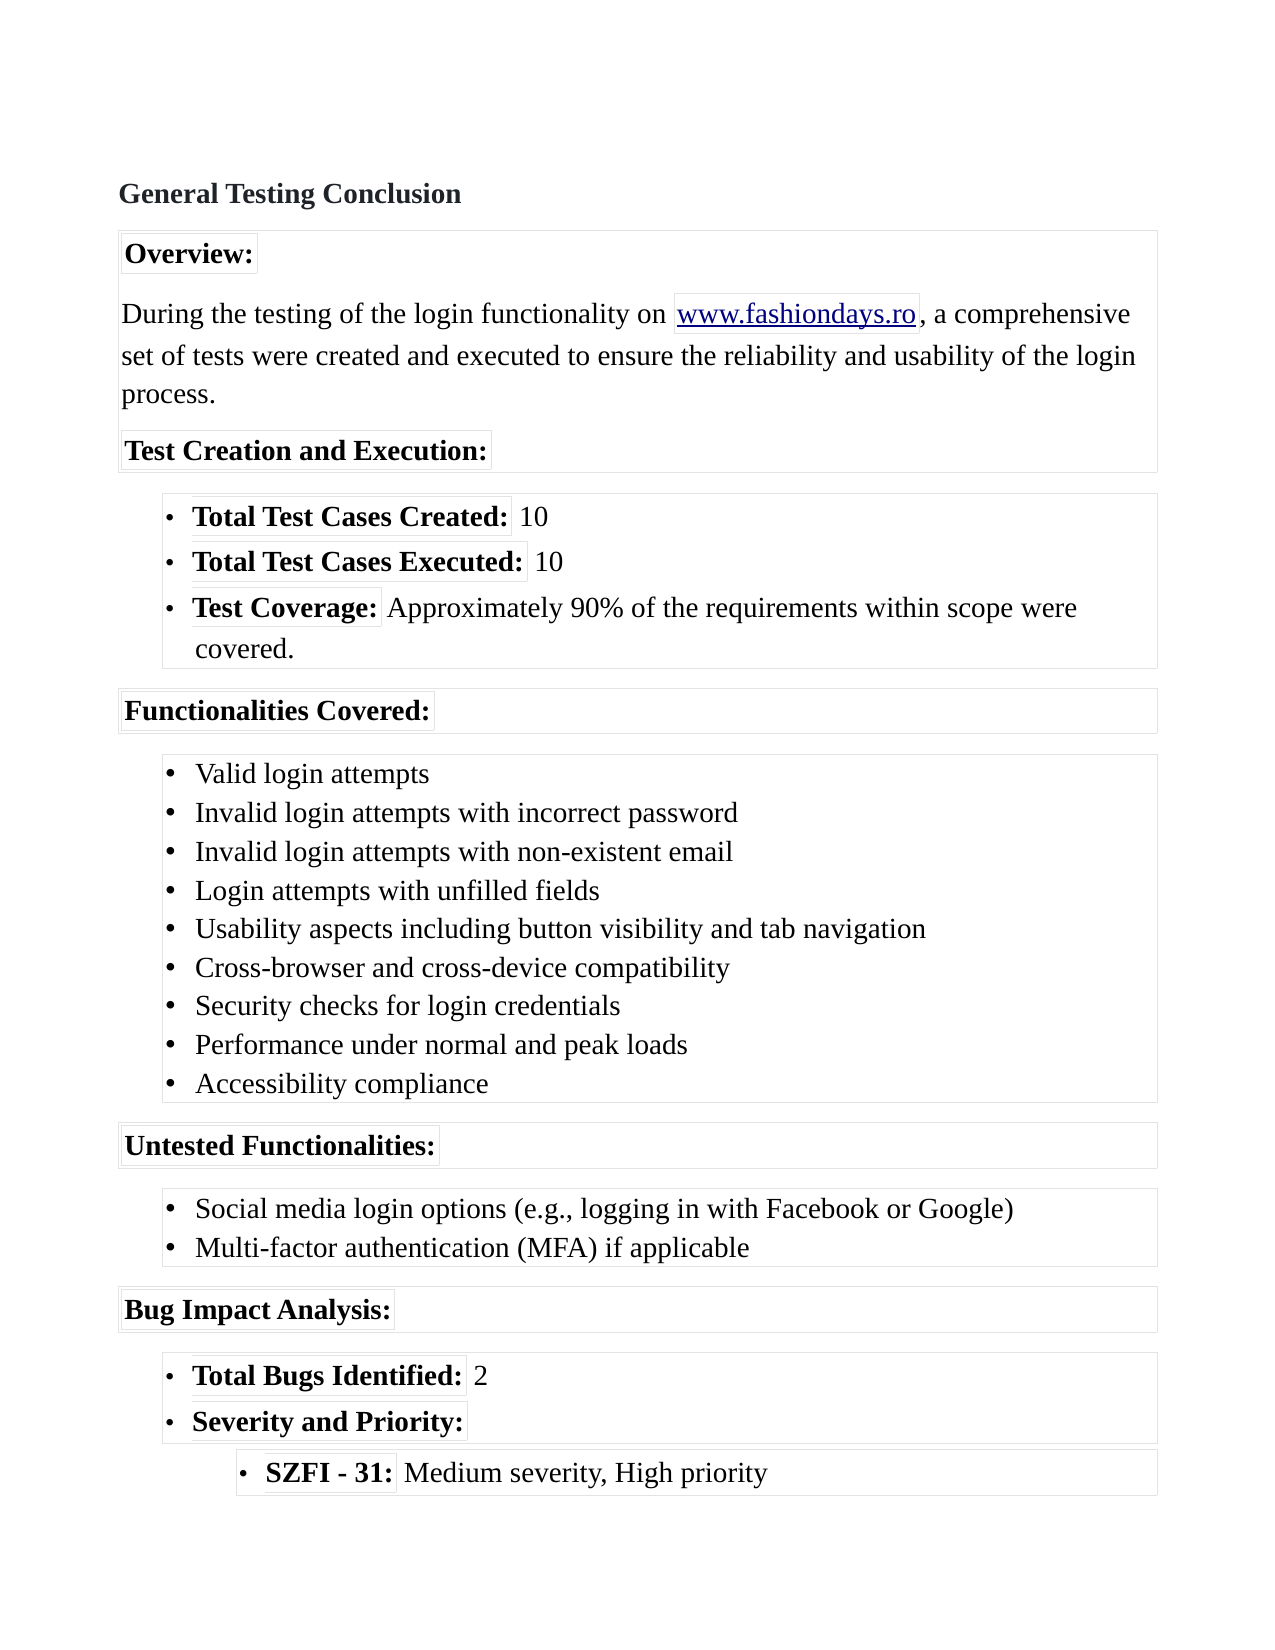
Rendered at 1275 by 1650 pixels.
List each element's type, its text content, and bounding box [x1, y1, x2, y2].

text Test Creation and Execution: [119, 427, 1157, 472]
subtitle General Testing Conclusion [118, 177, 1157, 210]
text Untested Functionalities: [119, 1123, 1157, 1168]
list Total Test Cases Created: 10 [163, 494, 1157, 535]
list Login attempts with unfilled fields [163, 869, 1157, 906]
list Total Bugs Identified: 2 [163, 1353, 1157, 1395]
list Social media login options (e.g., logging in with Facebook or Google) [163, 1189, 1157, 1225]
list Usability aspects including button visibility and tab navigation [163, 908, 1157, 945]
list Multi-factor authentication (MFA) if applicable [163, 1227, 1157, 1266]
list Test Coverage: Approximately 90% of the requirements within scope were covered. [163, 584, 1157, 668]
list Security checks for login credentials [163, 986, 1157, 1022]
list Cross-browser and cross-device compatibility [163, 947, 1157, 983]
text During the testing of the login functionality on www.fashiondays.ro, a comprehensive set of tests were created and executed to ensure the reliability and usability of the login process. [119, 290, 1157, 410]
list Total Test Cases Executed: 10 [163, 538, 1157, 581]
list Valid login attempts [163, 755, 1157, 790]
text Bug Impact Analysis: [119, 1287, 1157, 1332]
list Severity and Priority: [163, 1398, 1157, 1443]
text Overview: [119, 231, 1157, 273]
list Performance under normal and peak loads [163, 1024, 1157, 1061]
list Invalid login attempts with non-existent email [163, 831, 1157, 868]
list Invalid login attempts with incorrect password [163, 792, 1157, 829]
list SZFI - 31: Medium severity, High priority [237, 1450, 1157, 1495]
list Accessibility compliance [163, 1063, 1157, 1102]
text Functionalities Covered: [119, 689, 1157, 733]
